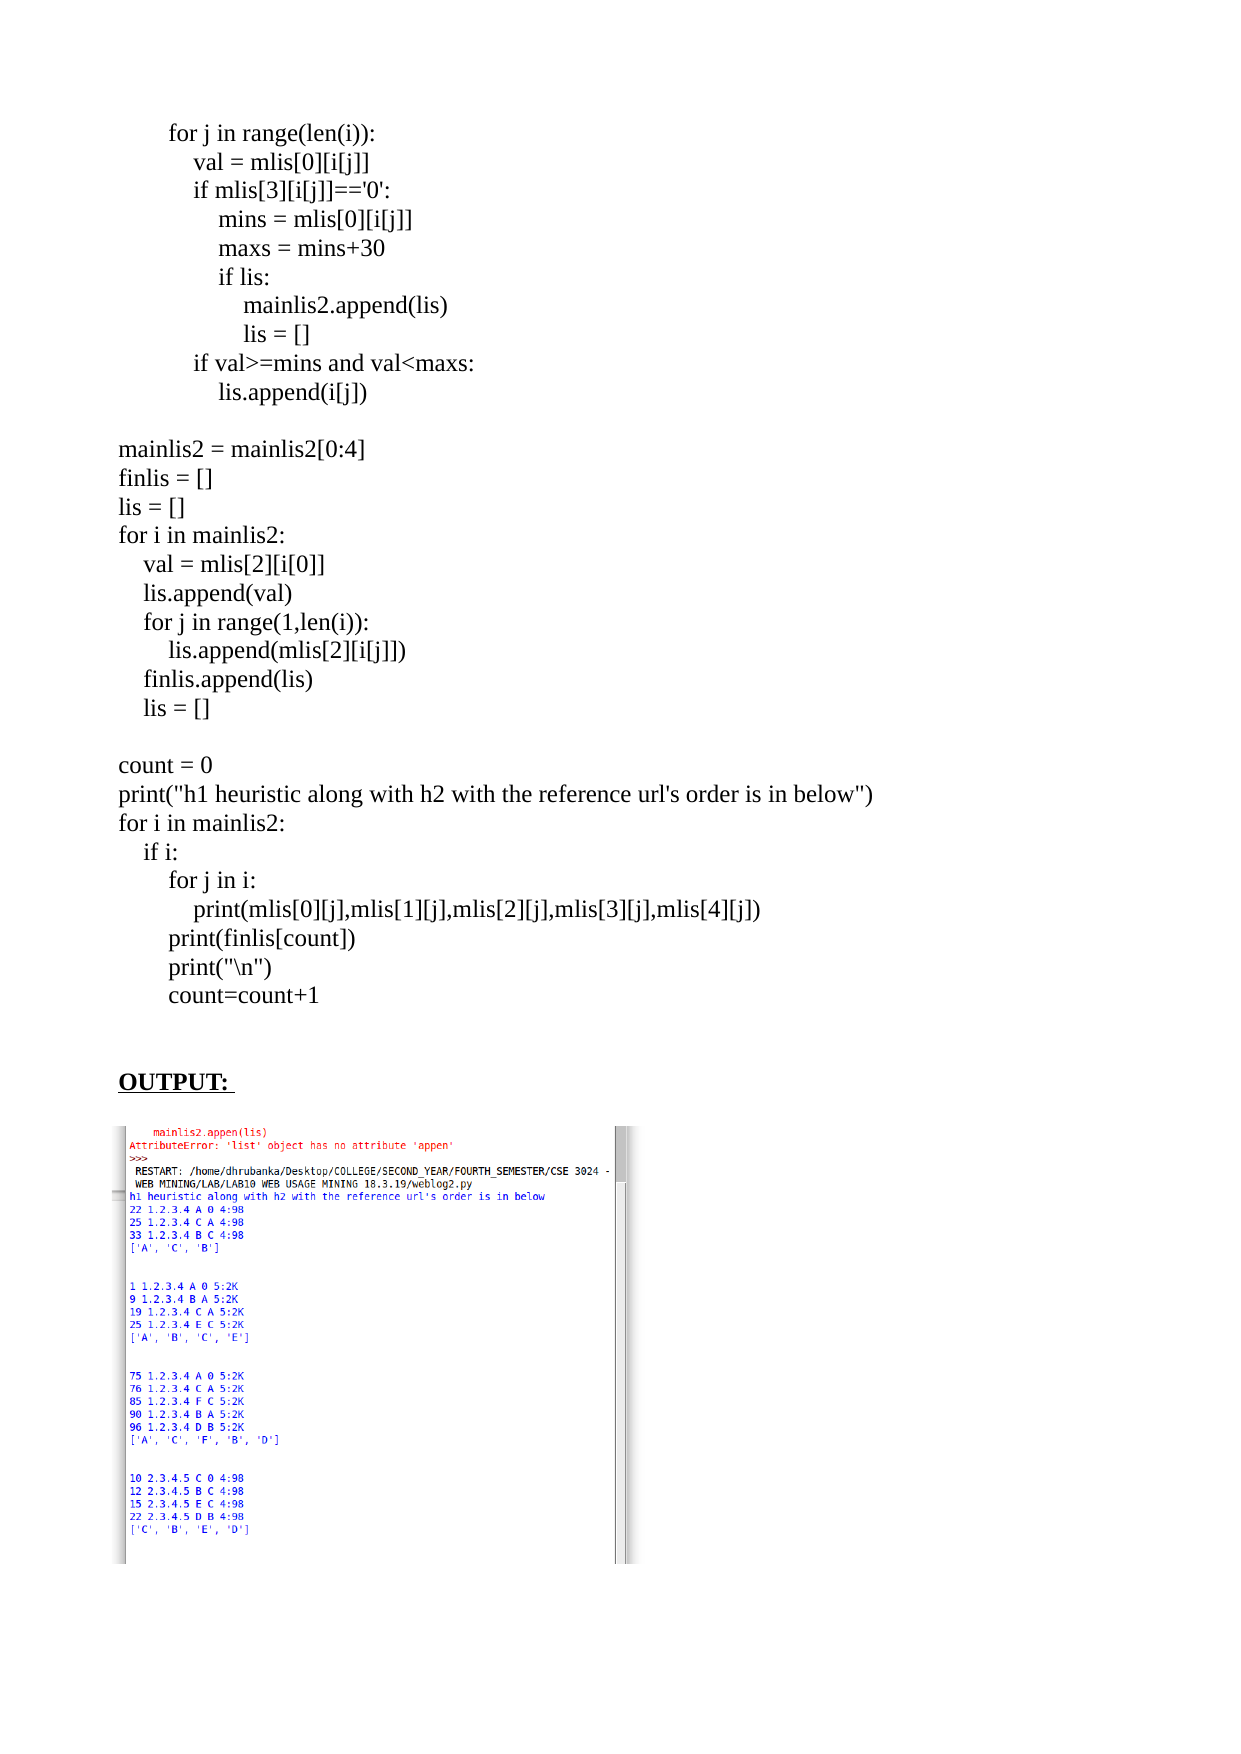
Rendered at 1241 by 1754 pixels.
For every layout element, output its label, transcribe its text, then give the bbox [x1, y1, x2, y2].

text if mlis[3][i[j]]=='0': [118, 176, 1122, 204]
text mins = mlis[0][i[j]] [118, 204, 1122, 233]
text for j in range(len(i)): [118, 118, 1122, 147]
text val = mlis[0][i[j]] [118, 147, 1122, 176]
text for j in range(1,len(i)): [118, 607, 1122, 636]
text if lis: [118, 262, 1122, 291]
text for i in mainlis2: [118, 808, 1122, 837]
text lis.append(mlis[2][i[j]]) [118, 636, 1122, 664]
text if i: [118, 837, 1122, 866]
text count=count+1 [118, 981, 1122, 1009]
text if val>=mins and val<maxs: [118, 348, 1122, 377]
text lis = [] [118, 319, 1122, 348]
picture [111, 1126, 292, 1564]
text finlis.append(lis) [118, 664, 1122, 693]
text for j in i: [118, 866, 1122, 894]
text finlis = [] [118, 463, 1122, 492]
text mainlis2 = mainlis2[0:4] [118, 434, 1122, 463]
text count = 0 [118, 751, 1122, 779]
text lis.append(i[j]) [118, 377, 1122, 406]
text print("\n") [118, 952, 1122, 981]
text val = mlis[2][i[0]] [118, 549, 1122, 578]
text maxs = mins+30 [118, 233, 1122, 262]
text print(mlis[0][j],mlis[1][j],mlis[2][j],mlis[3][j],mlis[4][j]) [118, 894, 1122, 923]
text mainlis2.append(lis) [118, 291, 1122, 319]
text lis.append(val) [118, 578, 1122, 607]
text print("h1 heuristic along with h2 with the reference url's order is in below") [118, 779, 1122, 808]
text for i in mainlis2: [118, 521, 1122, 549]
text lis = [] [118, 693, 1122, 722]
text OUTPUT: [118, 1067, 1122, 1096]
text lis = [] [118, 492, 1122, 521]
text print(finlis[count]) [118, 923, 1122, 952]
